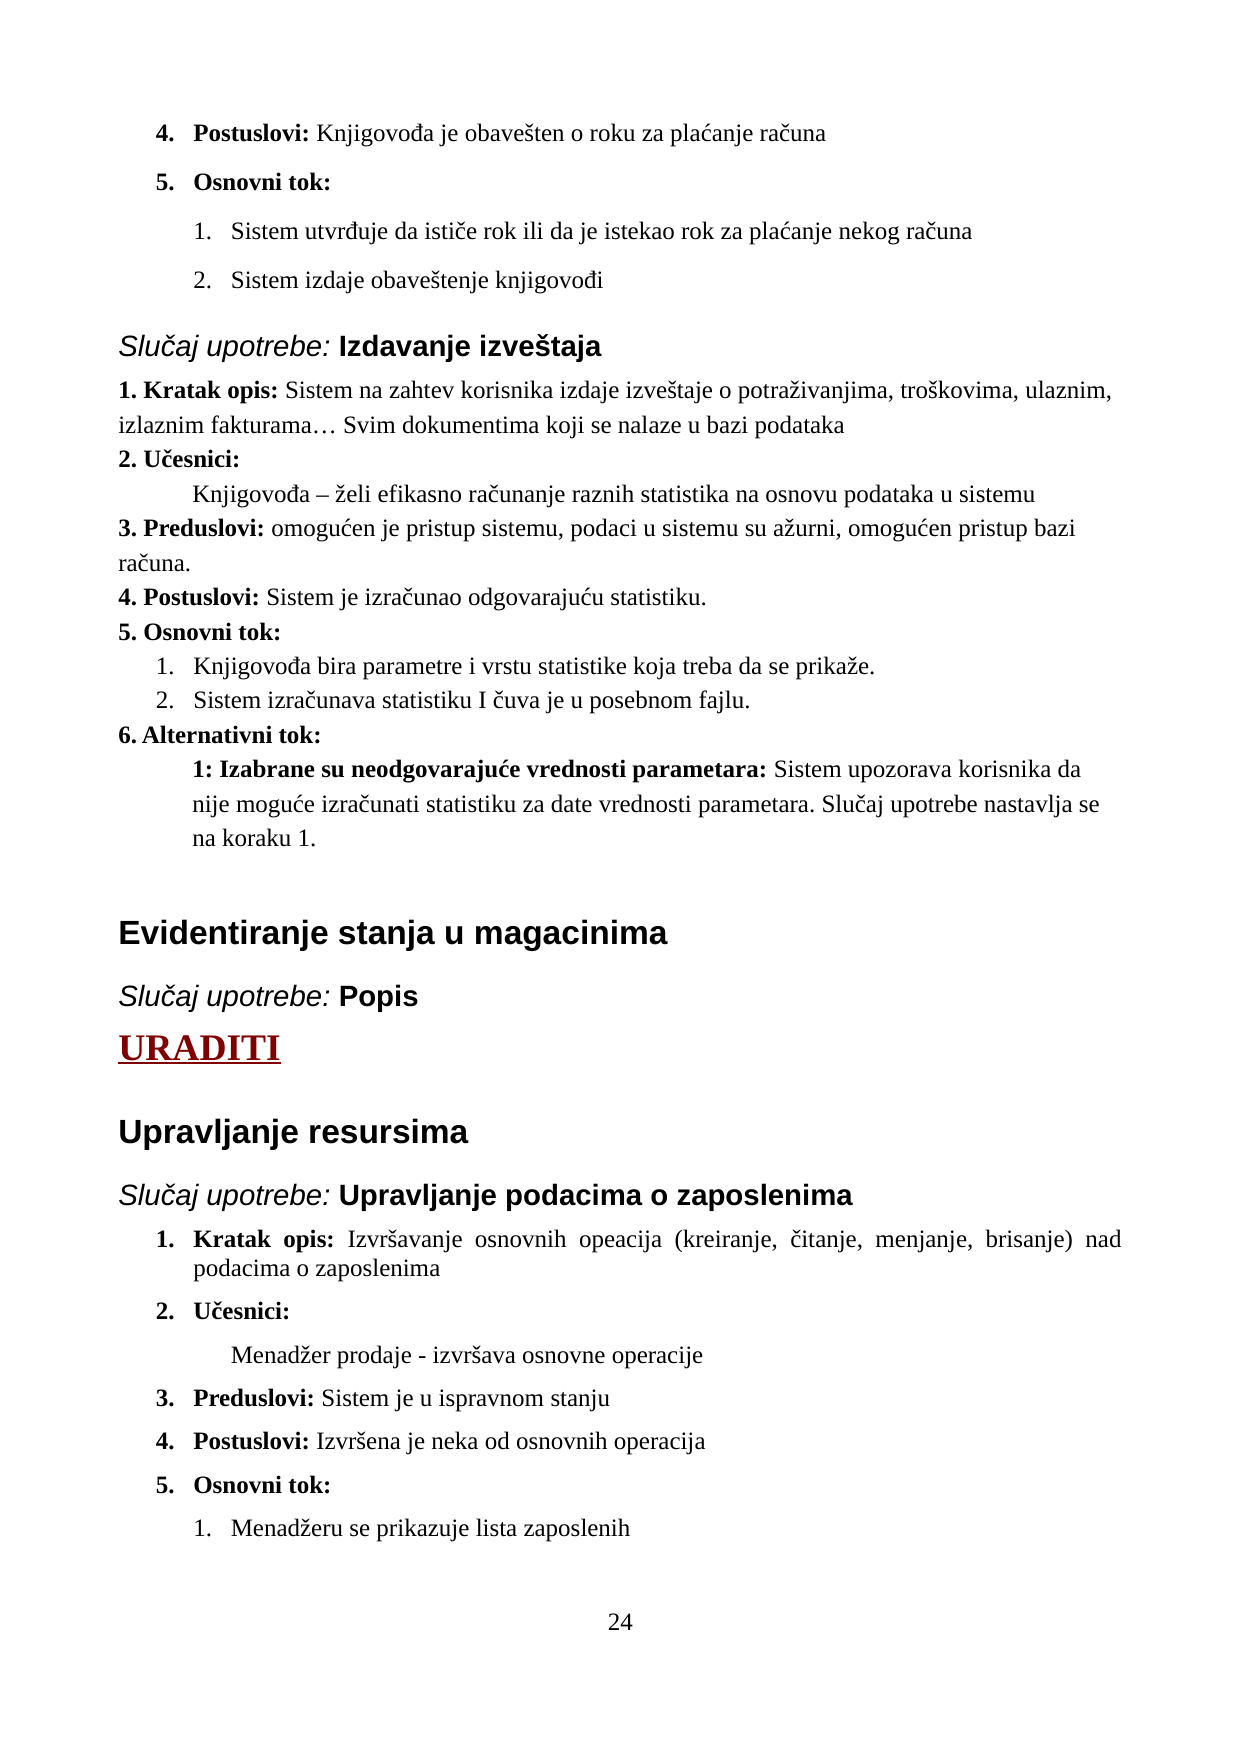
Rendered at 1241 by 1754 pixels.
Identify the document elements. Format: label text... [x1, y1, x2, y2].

list Učesnici: [156, 1296, 1122, 1325]
list Menadžer prodaje - izvršava osnovne operacije [193, 1340, 1122, 1368]
text 1: Izabrane su neodgovarajuće vrednosti parametara: Sistem upozorava korisnika da nije moguće izračunati statistiku za date vrednosti parametara. Slučaj upotrebe nastavlja se na koraku 1. [118, 754, 1122, 852]
subtitle Slučaj upotrebe: Upravljanje podacima o zaposlenima [118, 1178, 1122, 1212]
text URADITI [118, 1025, 1122, 1068]
text 2. Učesnici: [118, 444, 1122, 473]
text Knjigovođa – želi efikasno računanje raznih statistika na osnovu podataka u sistemu [118, 479, 1122, 507]
text 3. Preduslovi: omogućen je pristup sistemu, podaci u sistemu su ažurni, omogućen pristup bazi računa. [118, 513, 1122, 576]
text 6. Alternativni tok: [118, 720, 1122, 749]
text 1. Kratak opis: Sistem na zahtev korisnika izdaje izveštaje o potraživanjima, troškovima, ulaznim, izlaznim fakturama… Svim dokumentima koji se nalaze u bazi podataka [118, 375, 1122, 438]
subtitle Slučaj upotrebe: Izdavanje izveštaja [118, 329, 1122, 363]
text 4. Postuslovi: Sistem je izračunao odgovarajuću statistiku. [118, 582, 1122, 611]
list Kratak opis: Izvršavanje osnovnih opeacija (kreiranje, čitanje, menjanje, brisanje) nad podacima o zaposlenima [156, 1224, 1122, 1282]
text 5. Osnovni tok: [118, 617, 1122, 645]
list Menadžeru se prikazuje lista zaposlenih [193, 1513, 1122, 1542]
list Sistem utvrđuje da ističe rok ili da je istekao rok za plaćanje nekog računa [193, 216, 1122, 245]
list Preduslovi: Sistem je u ispravnom stanju [156, 1383, 1122, 1412]
list Sistem izdaje obaveštenje knjigovođi [193, 265, 1122, 294]
list Postuslovi: Knjigovođa je obavešten o roku za plaćanje računa [156, 118, 1122, 147]
list Sistem izračunava statistiku I čuva je u posebnom fajlu. [156, 686, 1122, 714]
subtitle Slučaj upotrebe: Popis [118, 979, 1122, 1013]
subtitle Evidentiranje stanja u magacinima [118, 913, 1122, 952]
subtitle Upravljanje resursima [118, 1112, 1122, 1151]
list Knjigovođa bira parametre i vrstu statistike koja treba da se prikaže. [156, 651, 1122, 680]
list Postuslovi: Izvršena je neka od osnovnih operacija [156, 1426, 1122, 1455]
list Osnovni tok: [156, 167, 1122, 196]
list Osnovni tok: [156, 1470, 1122, 1498]
